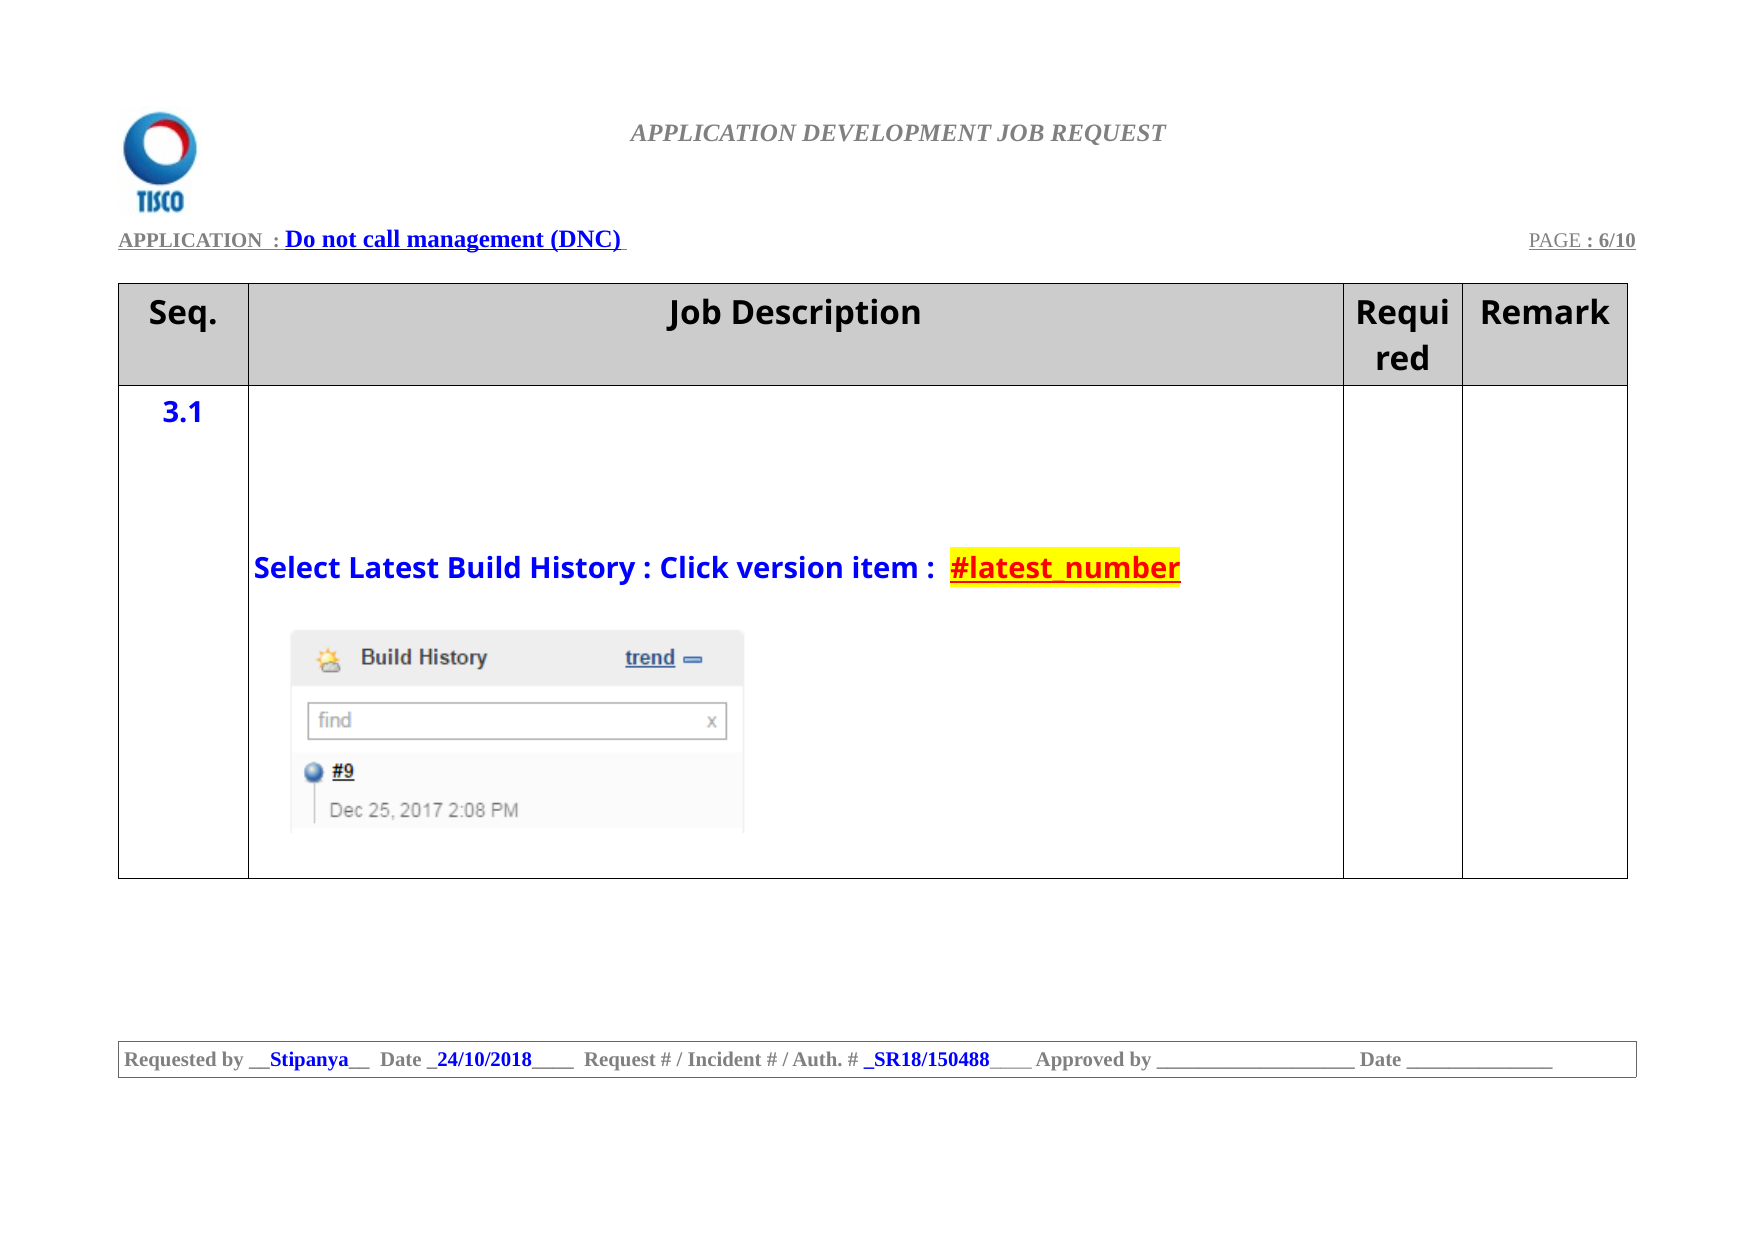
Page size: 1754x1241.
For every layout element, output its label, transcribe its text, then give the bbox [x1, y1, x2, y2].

picture [278, 617, 754, 833]
table_header Seq. [119, 284, 248, 385]
table_header Required [1344, 284, 1462, 385]
table_cell 3.1 [119, 386, 248, 878]
table_header Remark [1463, 284, 1627, 385]
table_cell Select Latest Build History : Click version item : #latest_number [249, 386, 1343, 878]
table_cell [1463, 386, 1627, 878]
table_cell [1344, 386, 1462, 878]
table_header Job Description [249, 284, 1343, 385]
picture [116, 106, 203, 216]
